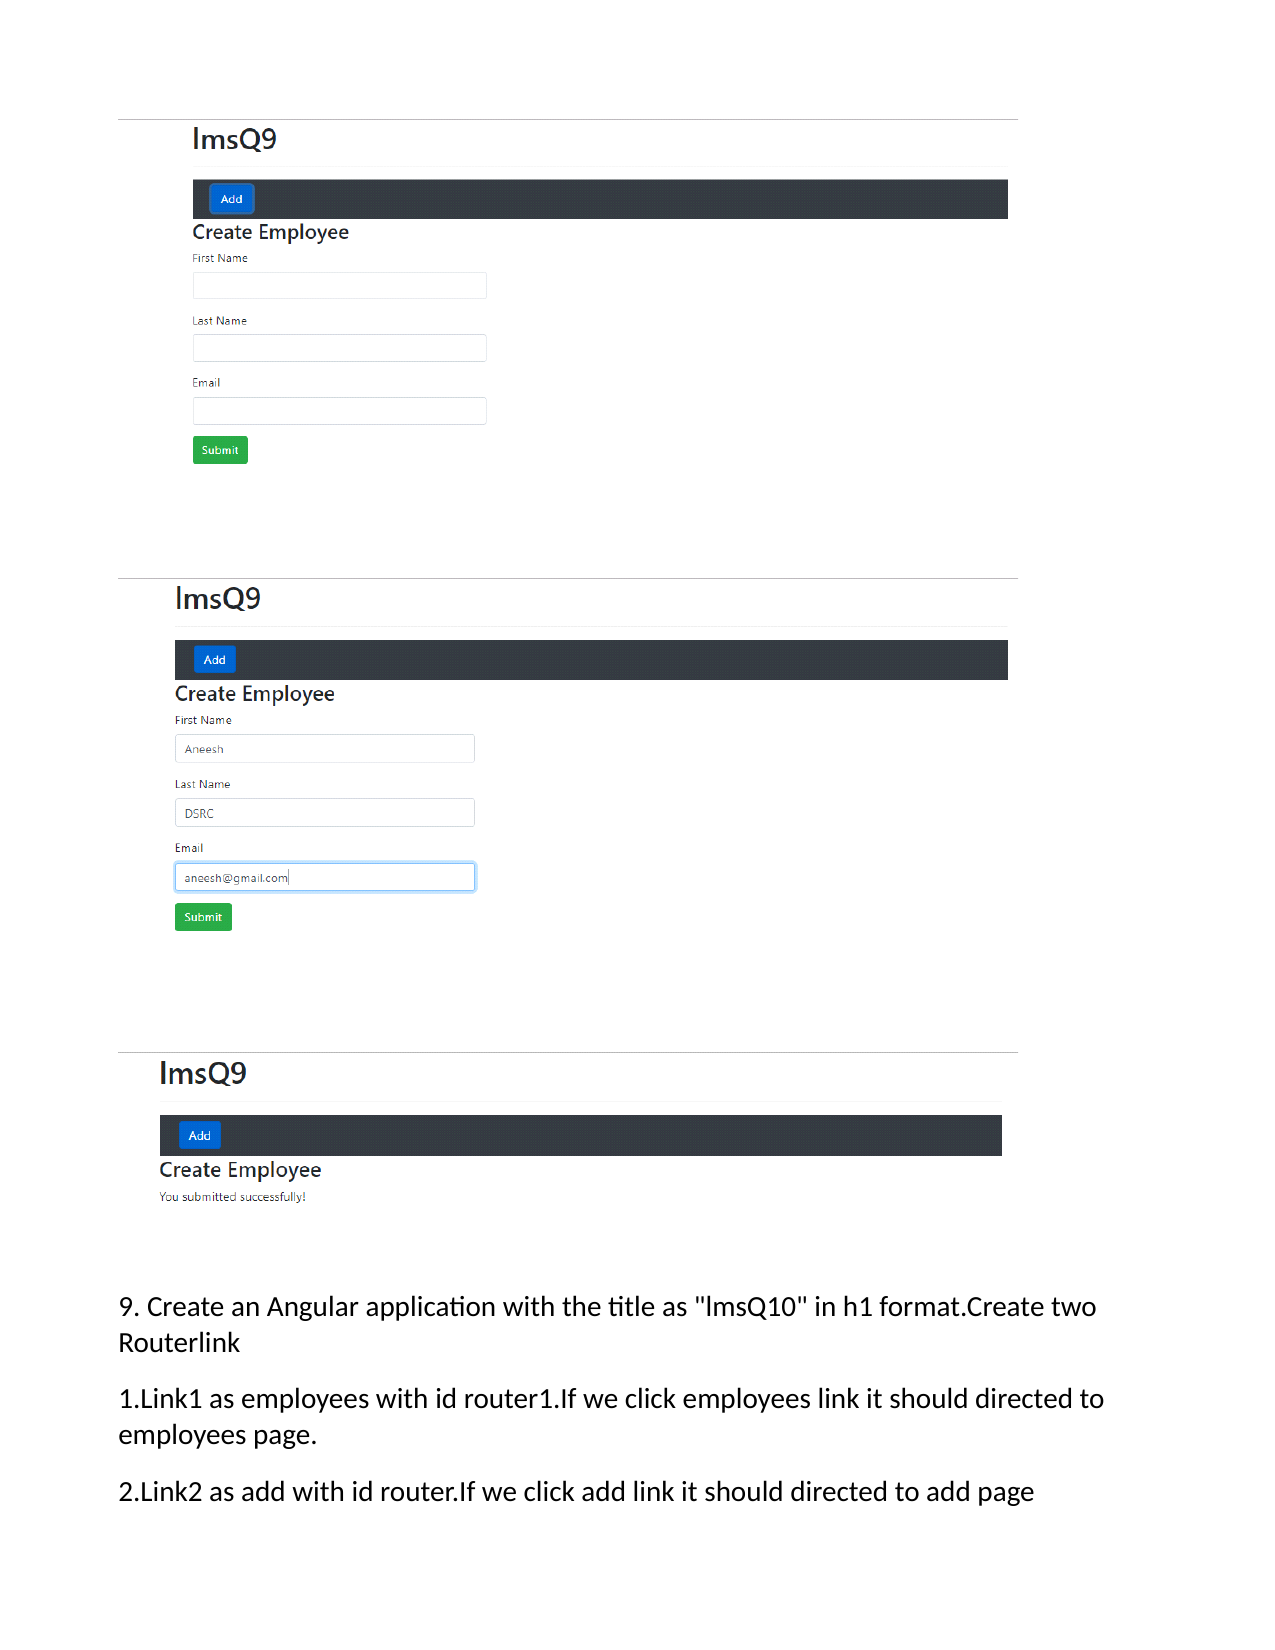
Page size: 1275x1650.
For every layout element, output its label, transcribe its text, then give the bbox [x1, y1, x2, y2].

text 1.Link1 as employees with id router1.If we click employees link it should directed to employees page. [118, 1381, 1157, 1452]
text 2.Link2 as add with id router.If we click add link it should directed to add page [118, 1473, 1157, 1508]
text 9. Create an Angular application with the title as "lmsQ10" in h1 format.Create two Routerlink [118, 1288, 1157, 1360]
